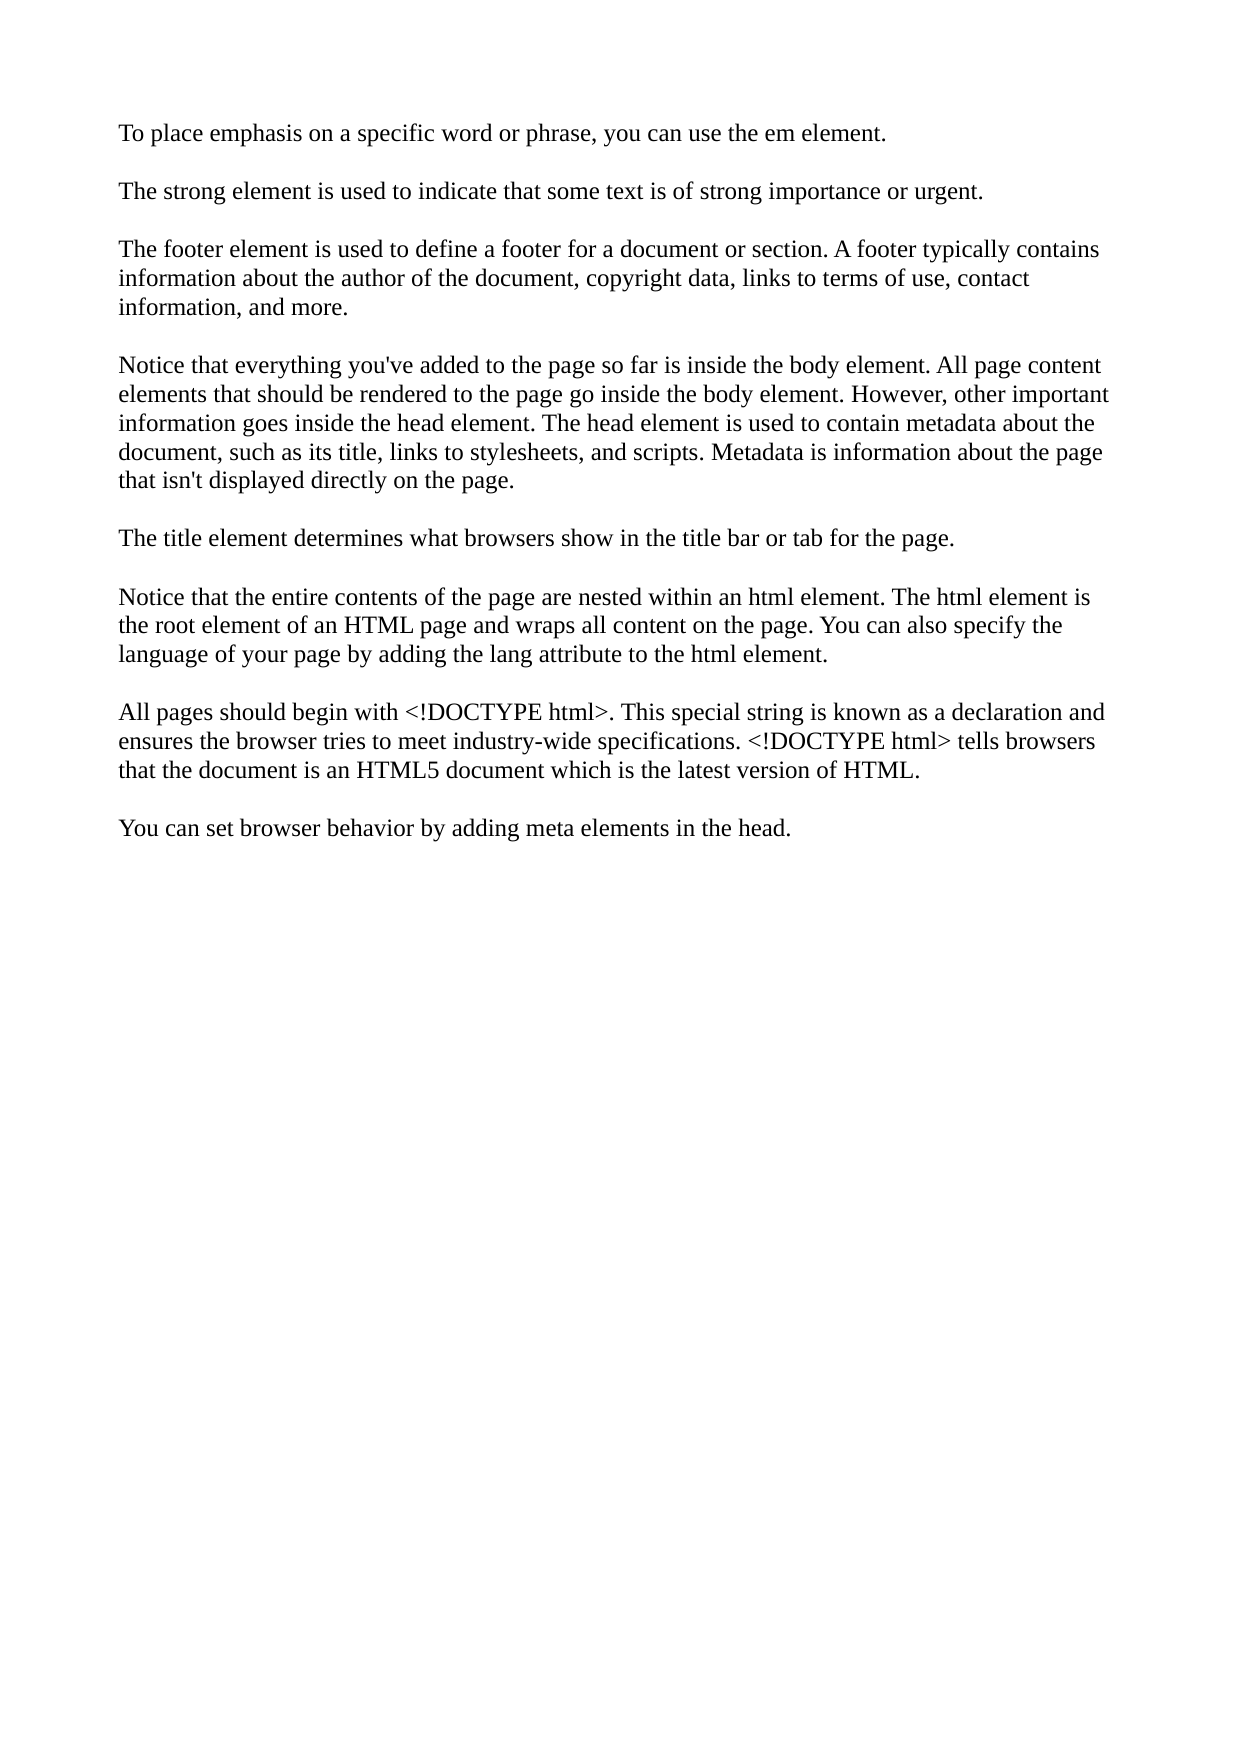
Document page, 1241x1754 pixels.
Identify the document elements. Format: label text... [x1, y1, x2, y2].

text The strong element is used to indicate that some text is of strong importance or urgent. [118, 176, 1122, 205]
text The title element determines what browsers show in the title bar or tab for the page. [118, 523, 1122, 552]
text You can set browser behavior by adding meta elements in the head. [118, 813, 1122, 842]
text All pages should begin with <!DOCTYPE html>. This special string is known as a declaration and ensures the browser tries to meet industry-wide specifications. <!DOCTYPE html> tells browsers that the document is an HTML5 document which is the latest version of HTML. [118, 697, 1122, 784]
text Notice that everything you've added to the page so far is inside the body element. All page content elements that should be rendered to the page go inside the body element. However, other important information goes inside the head element. The head element is used to contain metadata about the document, such as its title, links to stylesheets, and scripts. Metadata is information about the page that isn't displayed directly on the page. [118, 350, 1122, 494]
text Notice that the entire contents of the page are nested within an html element. The html element is the root element of an HTML page and wraps all content on the page. You can also specify the language of your page by adding the lang attribute to the html element. [118, 582, 1122, 668]
text To place emphasis on a specific word or phrase, you can use the em element. [118, 118, 1122, 147]
text The footer element is used to define a footer for a document or section. A footer typically contains information about the author of the document, copyright data, links to terms of use, contact information, and more. [118, 234, 1122, 321]
